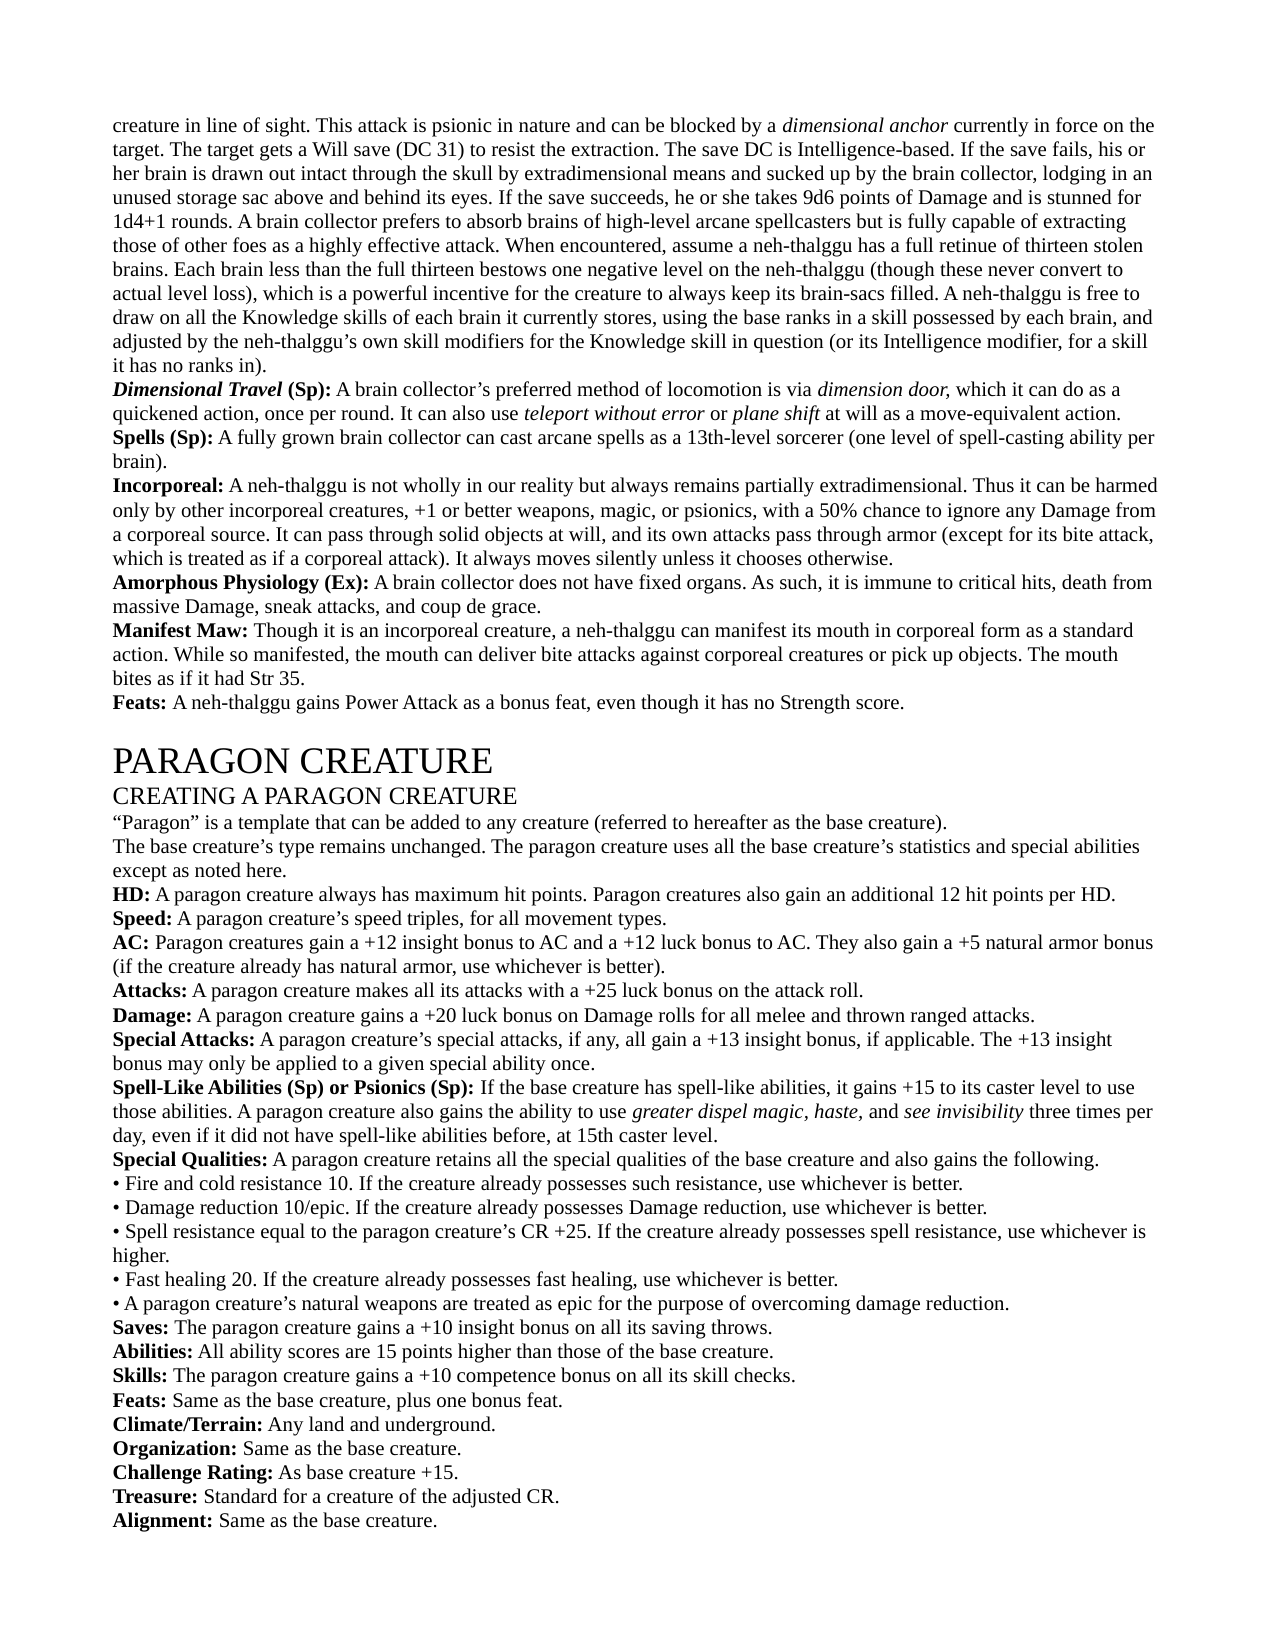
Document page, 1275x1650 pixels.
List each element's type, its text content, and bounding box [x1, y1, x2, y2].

text • Damage reduction 10/epic. If the creature already possesses Damage reduction, use whichever is better. [112, 1195, 1162, 1219]
text Special Qualities: A paragon creature retains all the special qualities of the base creature and also gains the following. [112, 1147, 1162, 1171]
text Feats: A neh-thalggu gains Power Attack as a bonus feat, even though it has no Strength score. [112, 690, 1162, 714]
text AC: Paragon creatures gain a +12 insight bonus to AC and a +12 luck bonus to AC. They also gain a +5 natural armor bonus (if the creature already has natural armor, use whichever is better). [112, 930, 1162, 978]
text Alignment: Same as the base creature. [112, 1508, 1162, 1532]
text Treasure: Standard for a creature of the adjusted CR. [112, 1484, 1162, 1508]
text Spells (Sp): A fully grown brain collector can cast arcane spells as a 13th-level sorcerer (one level of spell-casting ability per brain). [112, 425, 1162, 473]
text The base creature’s type remains unchanged. The paragon creature uses all the base creature’s statistics and special abilities except as noted here. [112, 834, 1162, 882]
text HD: A paragon creature always has maximum hit points. Paragon creatures also gain an additional 12 hit points per HD. [112, 882, 1162, 906]
text Amorphous Physiology (Ex): A brain collector does not have fixed organs. As such, it is immune to critical hits, death from massive Damage, sneak attacks, and coup de grace. [112, 570, 1162, 618]
text Abilities: All ability scores are 15 points higher than those of the base creature. [112, 1339, 1162, 1363]
text creature in line of sight. This attack is psionic in nature and can be blocked by a dimensional anchor currently in force on the target. The target gets a Will save (DC 31) to resist the extraction. The save DC is Intelligence-based. If the save fails, his or her brain is drawn out intact through the skull by extradimensional means and sucked up by the brain collector, lodging in an unused storage sac above and behind its eyes. If the save succeeds, he or she takes 9d6 points of Damage and is stunned for 1d4+1 rounds. A brain collector prefers to absorb brains of high-level arcane spellcasters but is fully capable of extracting those of other foes as a highly effective attack. When encountered, assume a neh-thalggu has a full retinue of thirteen stolen brains. Each brain less than the full thirteen bestows one negative level on the neh-thalggu (though these never convert to actual level loss), which is a powerful incentive for the creature to always keep its brain-sacs filled. A neh-thalggu is free to draw on all the Knowledge skills of each brain it currently stores, using the base ranks in a skill possessed by each brain, and adjusted by the neh-thalggu’s own skill modifiers for the Knowledge skill in question (or its Intelligence modifier, for a skill it has no ranks in). [112, 112, 1162, 377]
text • Fire and cold resistance 10. If the creature already possesses such resistance, use whichever is better. [112, 1171, 1162, 1195]
text Attacks: A paragon creature makes all its attacks with a +25 luck bonus on the attack roll. [112, 978, 1162, 1002]
text Climate/Terrain: Any land and underground. [112, 1412, 1162, 1436]
text “Paragon” is a template that can be added to any creature (referred to hereafter as the base creature). [112, 810, 1162, 834]
text Manifest Maw: Though it is an incorporeal creature, a neh-thalggu can manifest its mouth in corporeal form as a standard action. While so manifested, the mouth can deliver bite attacks against corporeal creatures or pick up objects. The mouth bites as if it had Str 35. [112, 618, 1162, 690]
text Incorporeal: A neh-thalggu is not wholly in our reality but always remains partially extradimensional. Thus it can be harmed only by other incorporeal creatures, +1 or better weapons, magic, or psionics, with a 50% chance to ignore any Damage from a corporeal source. It can pass through solid objects at will, and its own attacks pass through armor (except for its bite attack, which is treated as if a corporeal attack). It always moves silently unless it chooses otherwise. [112, 473, 1162, 570]
text Special Attacks: A paragon creature’s special attacks, if any, all gain a +13 insight bonus, if applicable. The +13 insight bonus may only be applied to a given special ability once. [112, 1027, 1162, 1075]
text Dimensional Travel (Sp): A brain collector’s preferred method of locomotion is via dimension door, which it can do as a quickened action, once per round. It can also use teleport without error or plane shift at will as a move-equivalent action. [112, 377, 1162, 425]
text Spell-Like Abilities (Sp) or Psionics (Sp): If the base creature has spell-like abilities, it gains +15 to its caster level to use those abilities. A paragon creature also gains the ability to use greater dispel magic, haste, and see invisibility three times per day, even if it did not have spell-like abilities before, at 15th caster level. [112, 1075, 1162, 1147]
text • Spell resistance equal to the paragon creature’s CR +25. If the creature already possesses spell resistance, use whichever is higher. [112, 1219, 1162, 1267]
text • Fast healing 20. If the creature already possesses fast healing, use whichever is better. [112, 1267, 1162, 1291]
text Saves: The paragon creature gains a +10 insight bonus on all its saving throws. [112, 1315, 1162, 1339]
text Damage: A paragon creature gains a +20 luck bonus on Damage rolls for all melee and thrown ranged attacks. [112, 1002, 1162, 1027]
text Speed: A paragon creature’s speed triples, for all movement types. [112, 906, 1162, 930]
text Organization: Same as the base creature. [112, 1436, 1162, 1460]
text Feats: Same as the base creature, plus one bonus feat. [112, 1387, 1162, 1412]
text Skills: The paragon creature gains a +10 competence bonus on all its skill checks. [112, 1363, 1162, 1387]
subtitle CREATING A PARAGON CREATURE [112, 781, 1162, 810]
text • A paragon creature’s natural weapons are treated as epic for the purpose of overcoming damage reduction. [112, 1291, 1162, 1315]
subtitle PARAGON CREATURE [112, 738, 1162, 781]
text Challenge Rating: As base creature +15. [112, 1460, 1162, 1484]
